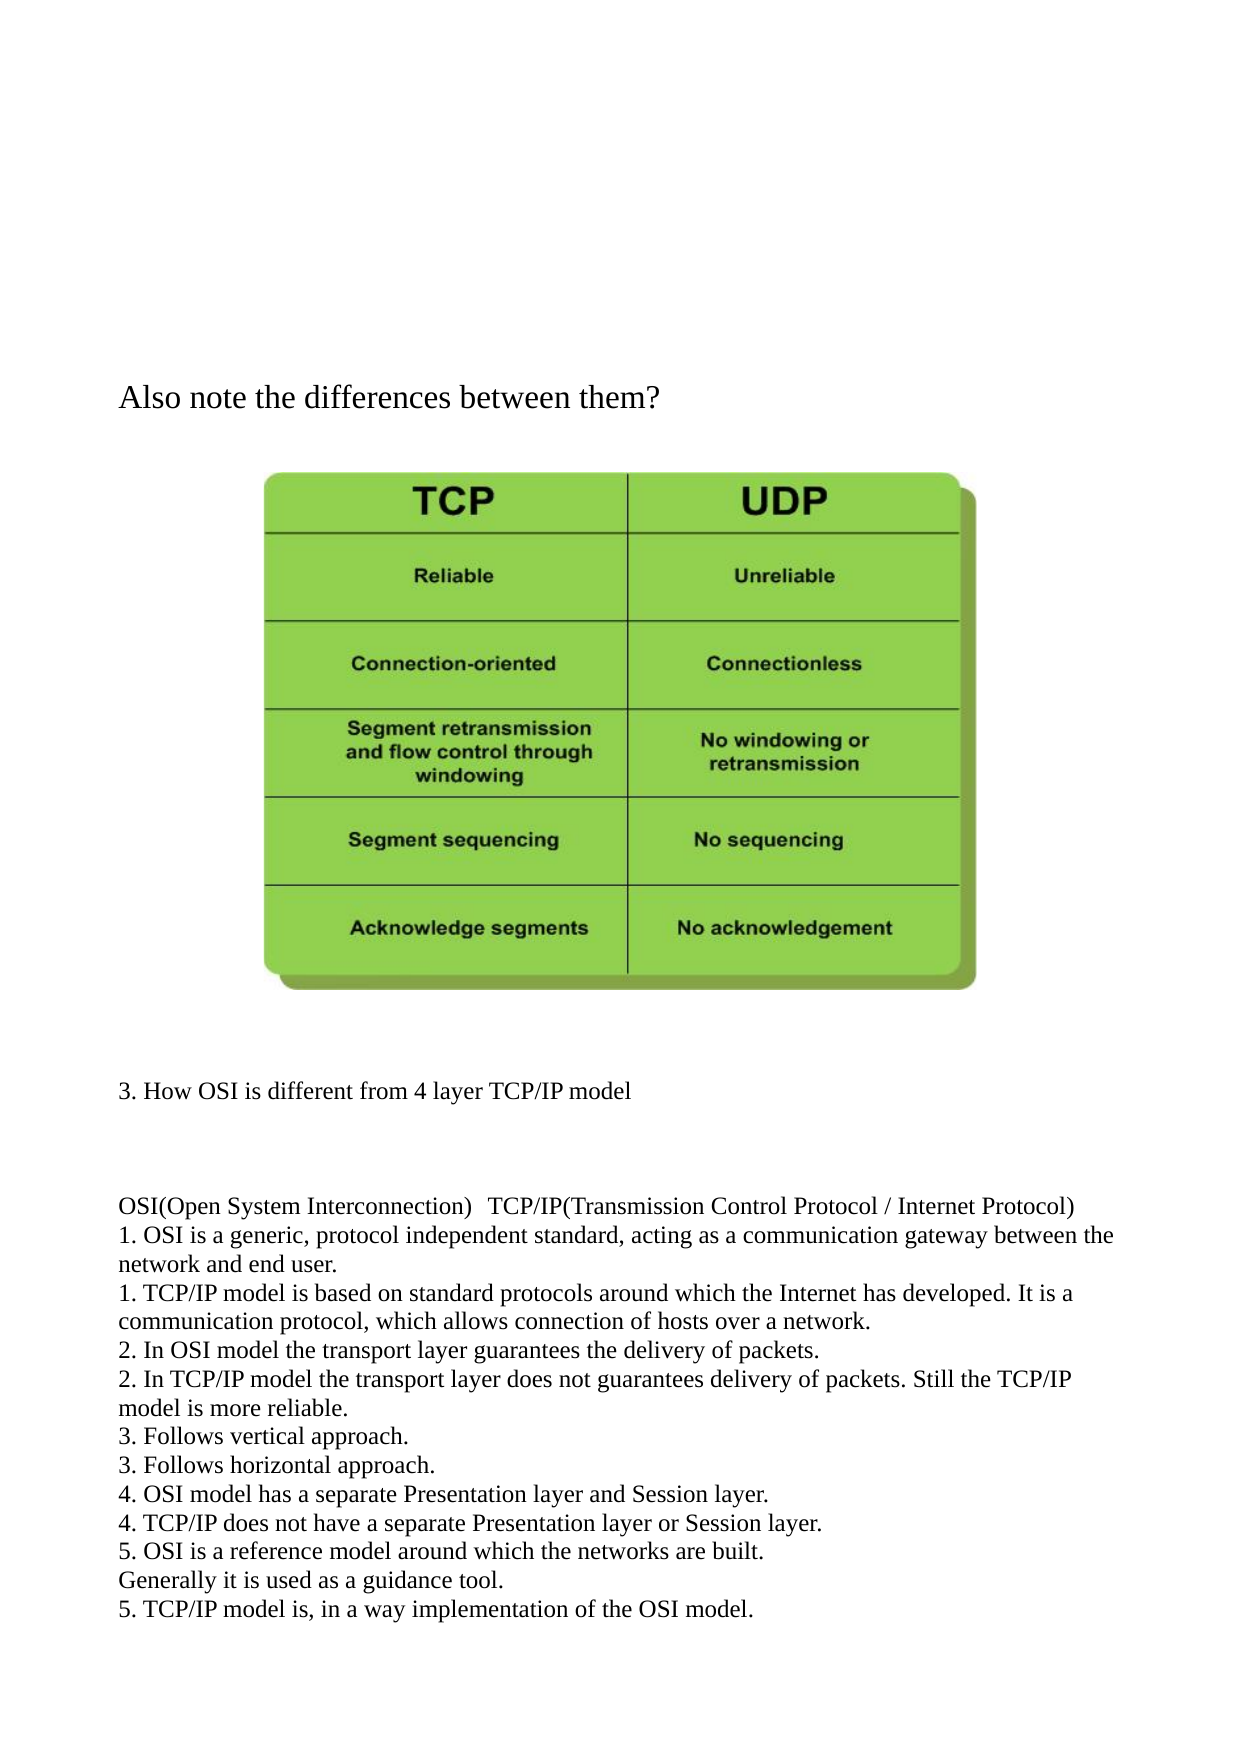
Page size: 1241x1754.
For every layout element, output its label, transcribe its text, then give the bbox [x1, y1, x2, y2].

text 3. Follows vertical approach. [118, 1421, 1122, 1450]
text 4. OSI model has a separate Presentation layer and Session layer. [118, 1479, 1122, 1508]
text 2. In OSI model the transport layer guarantees the delivery of packets. [118, 1335, 1122, 1364]
text 1. OSI is a generic, protocol independent standard, acting as a communication gateway between the network and end user. [118, 1220, 1122, 1278]
text 5. TCP/IP model is, in a way implementation of the OSI model. [118, 1594, 1122, 1623]
text 2. In TCP/IP model the transport layer does not guarantees delivery of packets. Still the TCP/IP model is more reliable. [118, 1364, 1122, 1421]
text 4. TCP/IP does not have a separate Presentation layer or Session layer. [118, 1508, 1122, 1536]
text Generally it is used as a guidance tool. [118, 1565, 1122, 1594]
text 1. TCP/IP model is based on standard protocols around which the Internet has developed. It is a communication protocol, which allows connection of hosts over a network. [118, 1278, 1122, 1335]
text 3. How OSI is different from 4 layer TCP/IP model [118, 1076, 1122, 1105]
text OSI(Open System Interconnection) TCP/IP(Transmission Control Protocol / Internet Protocol) [118, 1191, 1122, 1220]
text Also note the differences between them? [118, 377, 1122, 415]
picture [263, 472, 977, 990]
text 3. Follows horizontal approach. [118, 1450, 1122, 1479]
text 5. OSI is a reference model around which the networks are built. [118, 1536, 1122, 1565]
